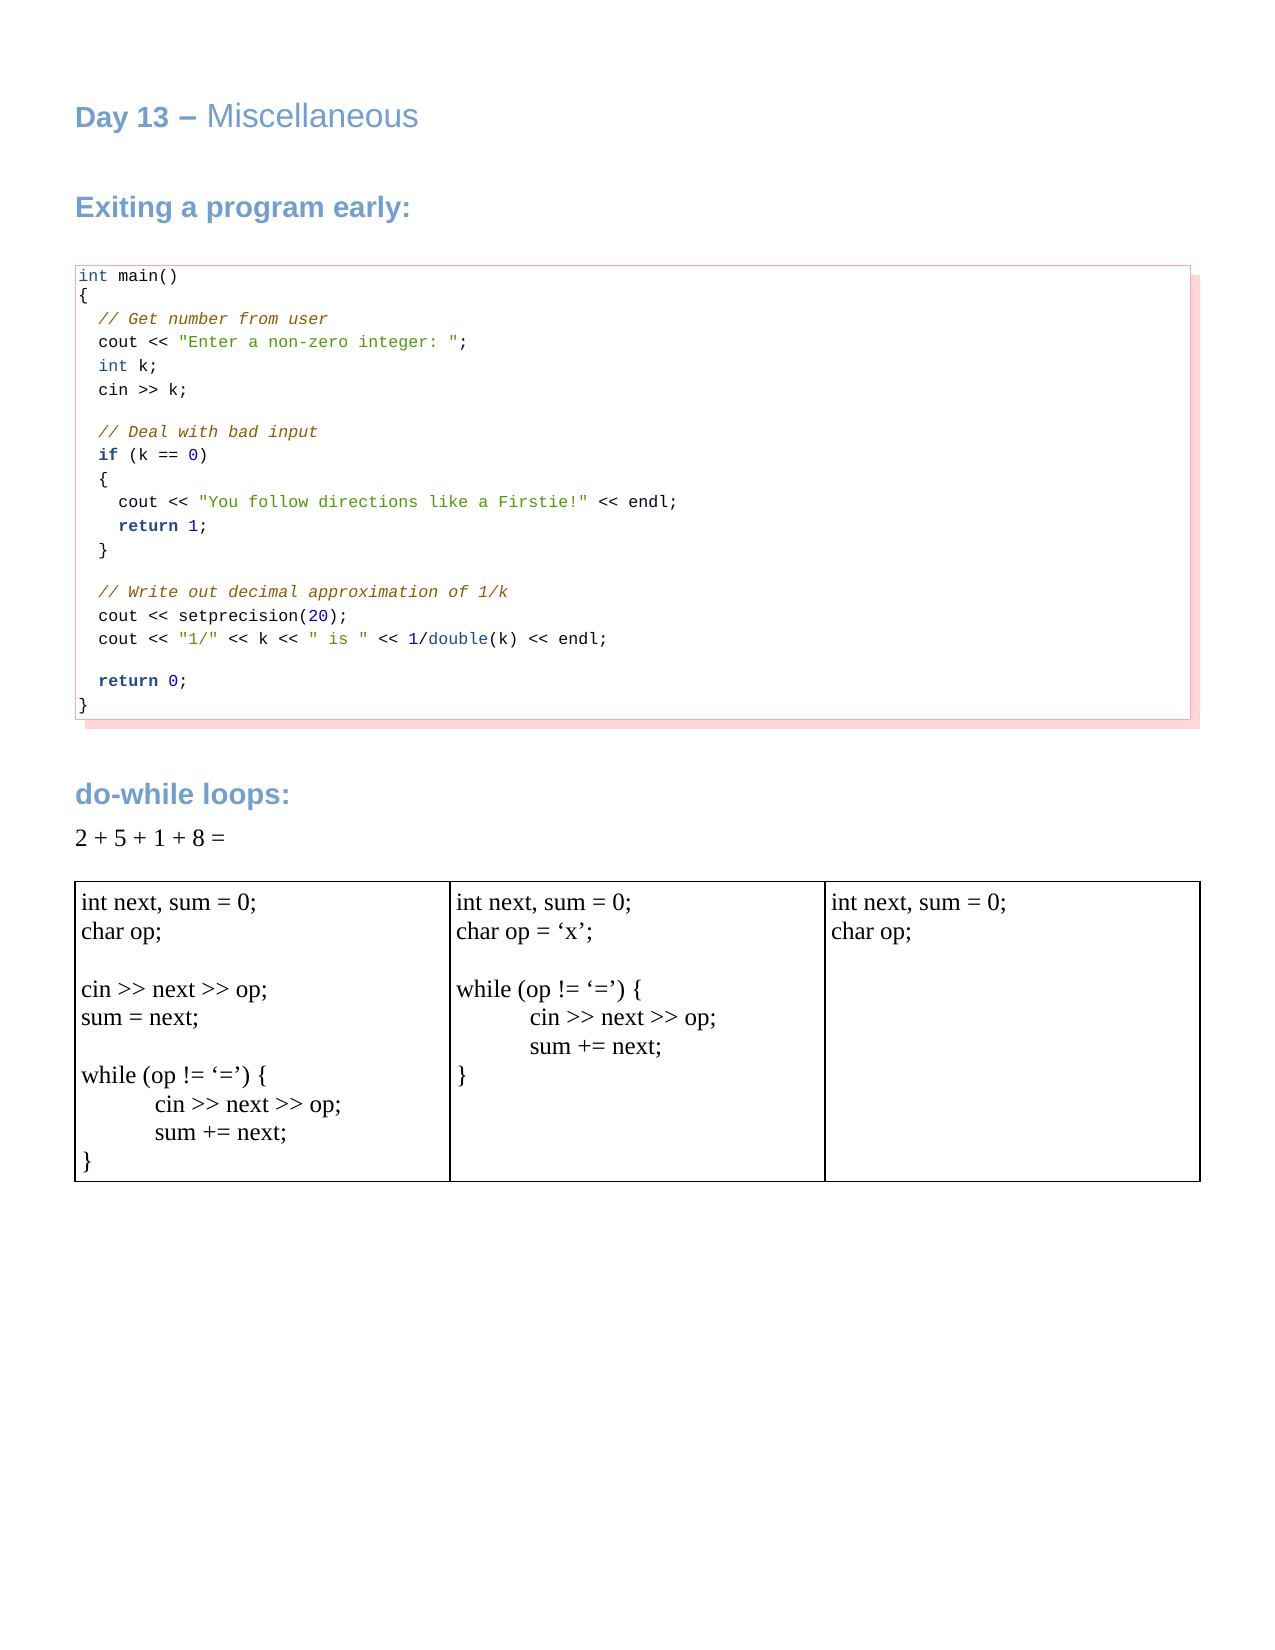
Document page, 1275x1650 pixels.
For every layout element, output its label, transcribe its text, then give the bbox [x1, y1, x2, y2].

table_header int next, sum = 0; char op = ‘x’; while (op != ‘=’) { cin >> next >> op; sum += next; } [451, 882, 824, 1181]
subtitle Day 13 – Miscellaneous [75, 96, 1200, 134]
subtitle do-while loops: [75, 777, 1200, 811]
text if (k == 0) [76, 444, 1189, 466]
text { [76, 284, 1189, 306]
table_header int next, sum = 0; char op; [826, 882, 1199, 1181]
text 2 + 5 + 1 + 8 = [75, 823, 1200, 852]
text cout << "Enter a non-zero integer: "; [76, 331, 1189, 353]
text // Get number from user [76, 307, 1189, 329]
text // Deal with bad input [76, 420, 1189, 442]
text int k; [76, 354, 1189, 376]
text int main() [76, 266, 1189, 284]
text return 1; [76, 514, 1189, 536]
text cout << setprecision(20); [76, 604, 1189, 626]
text } [76, 693, 1189, 718]
text cout << "You follow directions like a Firstie!" << endl; [76, 491, 1189, 513]
text } [76, 538, 1189, 560]
table_header int next, sum = 0; char op; cin >> next >> op; sum = next; while (op != ‘=’) { cin >> next >> op; sum += next; } [76, 882, 449, 1181]
text cin >> k; [76, 378, 1189, 400]
text return 0; [76, 670, 1189, 692]
text // Write out decimal approximation of 1/k [76, 580, 1189, 602]
text { [76, 467, 1189, 489]
text cout << "1/" << k << " is " << 1/double(k) << endl; [76, 627, 1189, 649]
subtitle Exiting a program early: [75, 190, 1200, 224]
